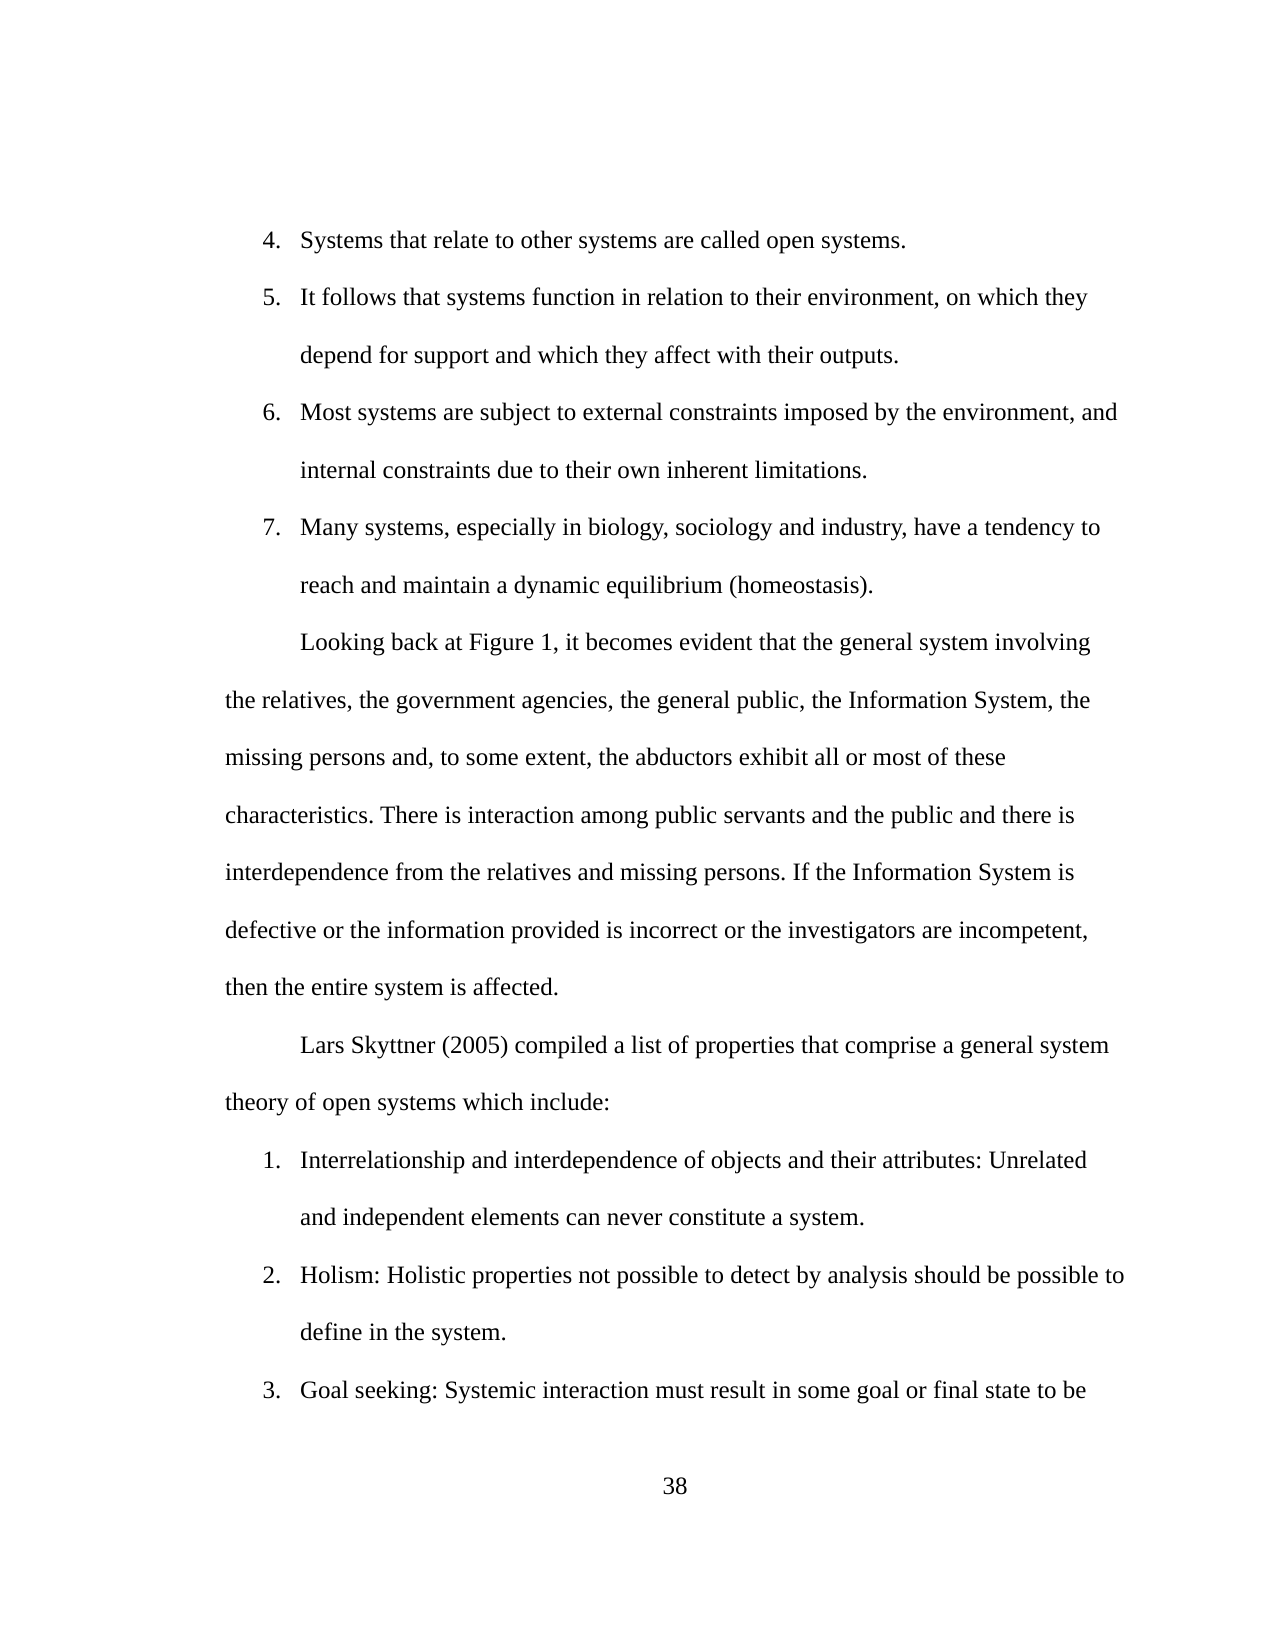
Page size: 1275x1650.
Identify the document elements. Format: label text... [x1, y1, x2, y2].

list Goal seeking: Systemic interaction must result in some goal or final state to be [262, 1375, 1125, 1404]
text Lars Skyttner (2005) compiled a list of properties that comprise a general system theory of open systems which include: [225, 1030, 1125, 1116]
list It follows that systems function in relation to their environment, on which they depend for support and which they affect with their outputs. [262, 282, 1125, 369]
text Looking back at Figure 1, it becomes evident that the general system involving the relatives, the government agencies, the general public, the Information System, the missing persons and, to some extent, the abductors exhibit all or most of these characteristics. There is interaction among public servants and the public and there is interdependence from the relatives and missing persons. If the Information System is defective or the information provided is incorrect or the investigators are incompetent, then the entire system is affected. [225, 627, 1125, 1001]
list Interrelationship and interdependence of objects and their attributes: Unrelated and independent elements can never constitute a system. [262, 1145, 1125, 1231]
list Many systems, especially in biology, sociology and industry, have a tendency to reach and maintain a dynamic equilibrium (homeostasis). [262, 512, 1125, 599]
list Systems that relate to other systems are called open systems. [262, 225, 1125, 254]
list Holism: Holistic properties not possible to detect by analysis should be possible to define in the system. [262, 1260, 1125, 1346]
list Most systems are subject to external constraints imposed by the environment, and internal constraints due to their own inherent limitations. [262, 397, 1125, 484]
